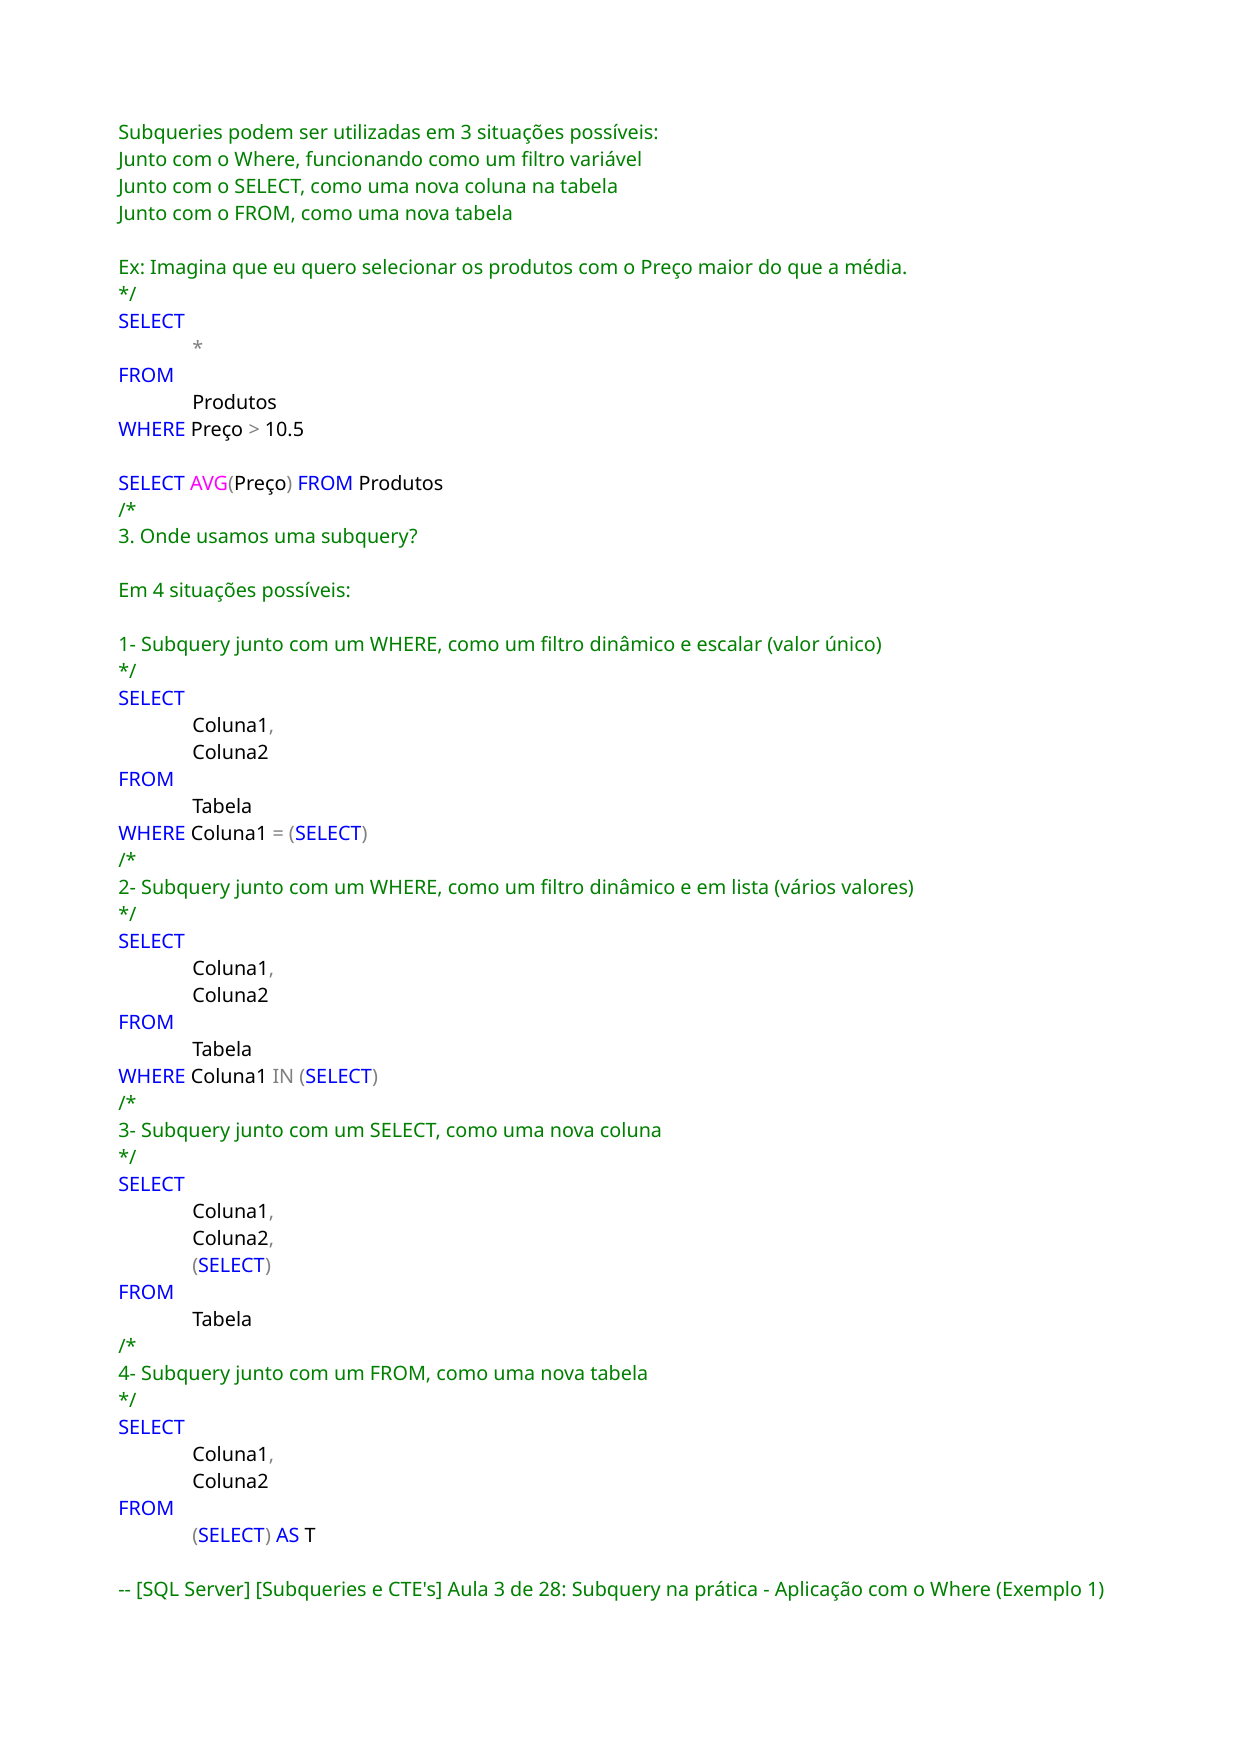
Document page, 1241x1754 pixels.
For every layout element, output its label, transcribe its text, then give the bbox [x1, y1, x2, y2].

text /* [118, 847, 1122, 873]
text /* [118, 1089, 1122, 1116]
text Junto com o SELECT, como uma nova coluna na tabela [118, 172, 1122, 199]
text (SELECT) [118, 1251, 1122, 1278]
text SELECT [118, 1413, 1122, 1440]
text Ex: Imagina que eu quero selecionar os produtos com o Preço maior do que a média. [118, 253, 1122, 280]
text */ [118, 658, 1122, 685]
text FROM [118, 1494, 1122, 1521]
text Coluna1, [118, 712, 1122, 739]
text Junto com o FROM, como uma nova tabela [118, 199, 1122, 226]
text Coluna2 [118, 739, 1122, 766]
text */ [118, 1143, 1122, 1170]
text */ [118, 1386, 1122, 1413]
text Coluna1, [118, 1440, 1122, 1467]
text SELECT [118, 685, 1122, 712]
text SELECT AVG(Preço) FROM Produtos [118, 469, 1122, 496]
text Produtos [118, 388, 1122, 415]
text Coluna1, [118, 1197, 1122, 1224]
text Subqueries podem ser utilizadas em 3 situações possíveis: [118, 118, 1122, 145]
text Coluna2 [118, 981, 1122, 1008]
text 2- Subquery junto com um WHERE, como um filtro dinâmico e em lista (vários valores) [118, 873, 1122, 901]
text 1- Subquery junto com um WHERE, como um filtro dinâmico e escalar (valor único) [118, 631, 1122, 658]
text */ [118, 280, 1122, 307]
text 3. Onde usamos uma subquery? [118, 523, 1122, 550]
text Junto com o Where, funcionando como um filtro variável [118, 145, 1122, 172]
text FROM [118, 361, 1122, 388]
text (SELECT) AS T [118, 1521, 1122, 1548]
text WHERE Coluna1 = (SELECT) [118, 819, 1122, 847]
text FROM [118, 1008, 1122, 1035]
text Tabela [118, 793, 1122, 819]
text SELECT [118, 1170, 1122, 1197]
text Coluna2 [118, 1467, 1122, 1494]
text SELECT [118, 307, 1122, 334]
text /* [118, 1332, 1122, 1359]
text * [118, 334, 1122, 361]
text FROM [118, 766, 1122, 793]
text */ [118, 901, 1122, 927]
text WHERE Coluna1 IN (SELECT) [118, 1062, 1122, 1089]
text Tabela [118, 1305, 1122, 1332]
text Em 4 situações possíveis: [118, 577, 1122, 604]
text 4- Subquery junto com um FROM, como uma nova tabela [118, 1359, 1122, 1386]
text SELECT [118, 927, 1122, 954]
text /* [118, 496, 1122, 523]
text FROM [118, 1278, 1122, 1305]
text Coluna2, [118, 1224, 1122, 1251]
text 3- Subquery junto com um SELECT, como uma nova coluna [118, 1116, 1122, 1143]
text Coluna1, [118, 954, 1122, 981]
text Tabela [118, 1035, 1122, 1062]
text -- [SQL Server] [Subqueries e CTE's] Aula 3 de 28: Subquery na prática - Aplicação com o Where (Exemplo 1) [118, 1575, 1122, 1602]
text WHERE Preço > 10.5 [118, 415, 1122, 442]
